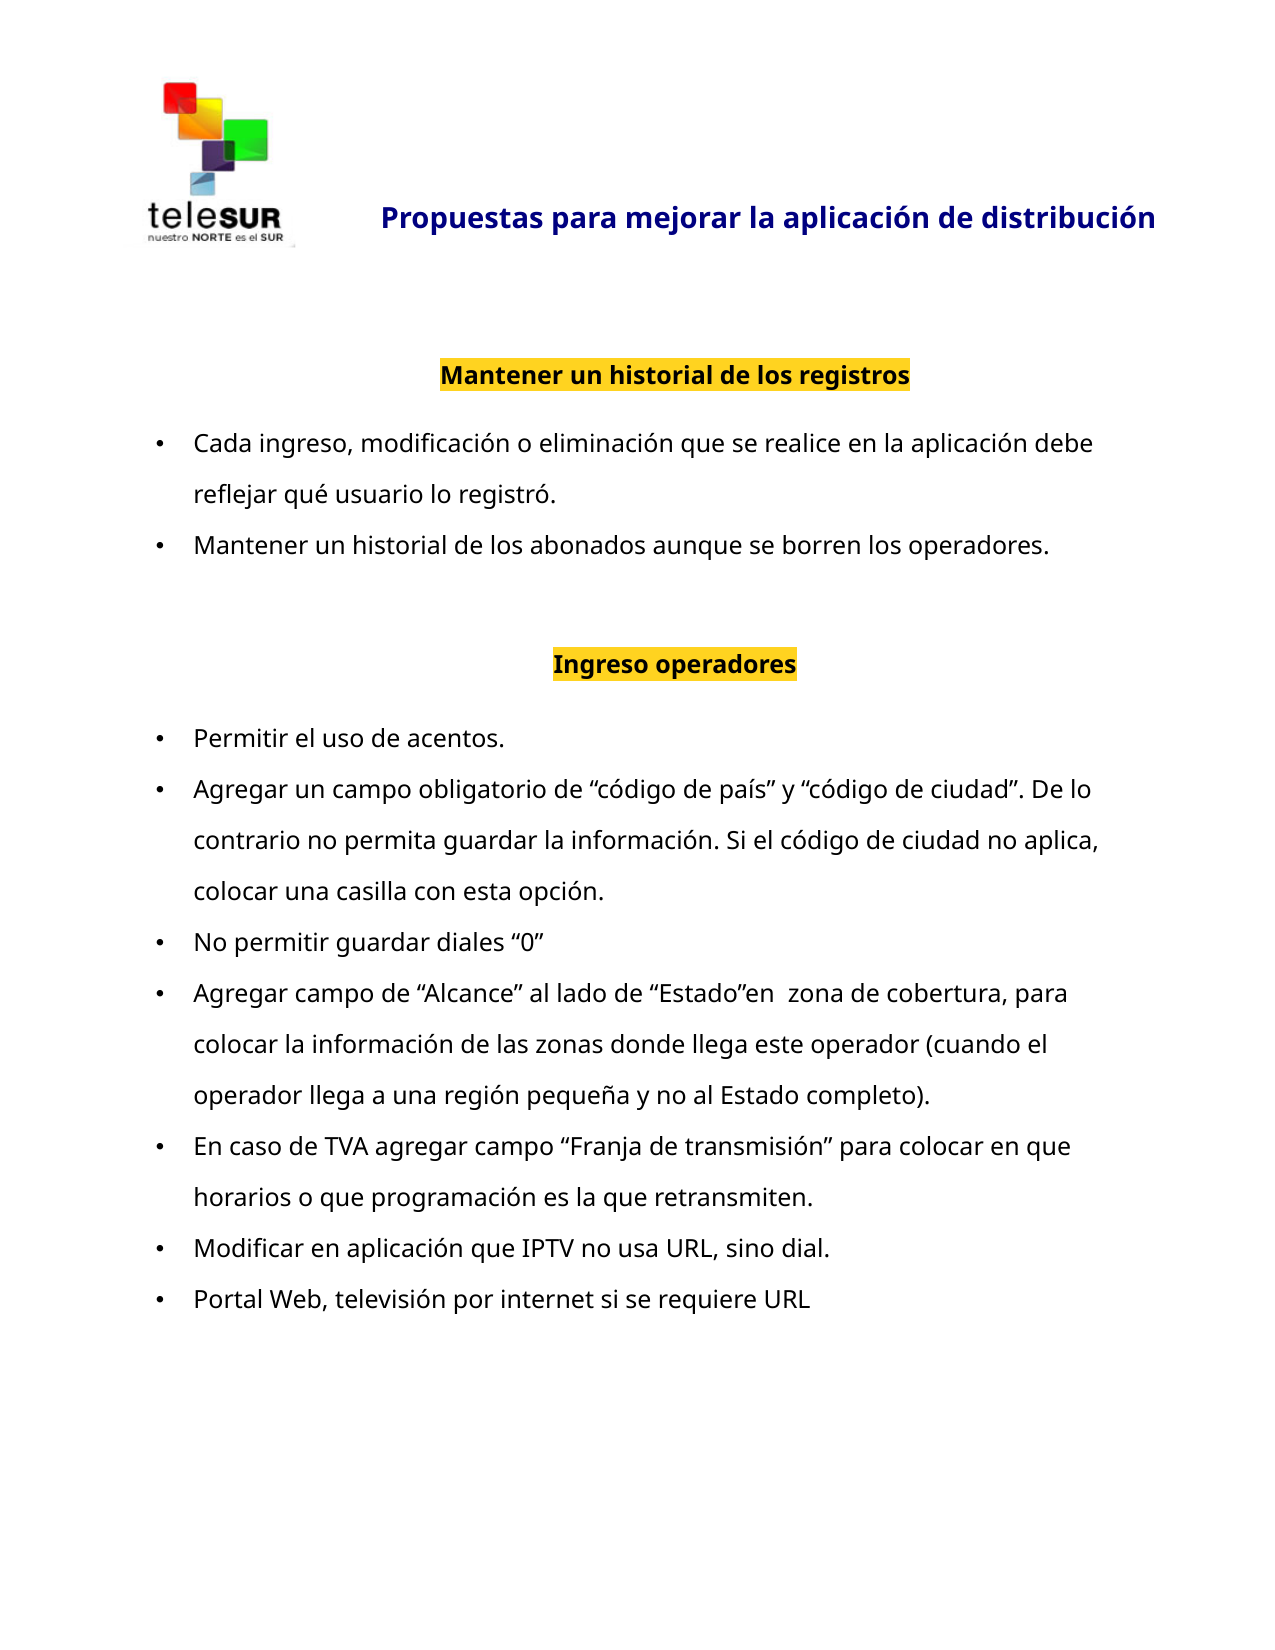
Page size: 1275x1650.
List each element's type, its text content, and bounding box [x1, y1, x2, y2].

list Mantener un historial de los registros [156, 357, 1157, 391]
list Agregar un campo obligatorio de “código de país” y “código de ciudad”. De lo contrario no permita guardar la información. Si el código de ciudad no aplica, colocar una casilla con esta opción. [156, 772, 1157, 908]
list Modificar en aplicación que IPTV no usa URL, sino dial. [156, 1231, 1157, 1265]
list Agregar campo de “Alcance” al lado de “Estado”en zona de cobertura, para colocar la información de las zonas donde llega este operador (cuando el operador llega a una región pequeña y no al Estado completo). [156, 976, 1157, 1112]
list Ingreso operadores [156, 647, 1157, 681]
picture [118, 57, 320, 265]
list Cada ingreso, modificación o eliminación que se realice en la aplicación debe reflejar qué usuario lo registró. [156, 426, 1157, 511]
list Mantener un historial de los abonados aunque se borren los operadores. [156, 528, 1157, 562]
list En caso de TVA agregar campo “Franja de transmisión” para colocar en que horarios o que programación es la que retransmiten. [156, 1129, 1157, 1214]
list No permitir guardar diales “0” [156, 925, 1157, 959]
list Permitir el uso de acentos. [156, 721, 1157, 754]
list Portal Web, televisión por internet si se requiere URL [156, 1282, 1157, 1316]
